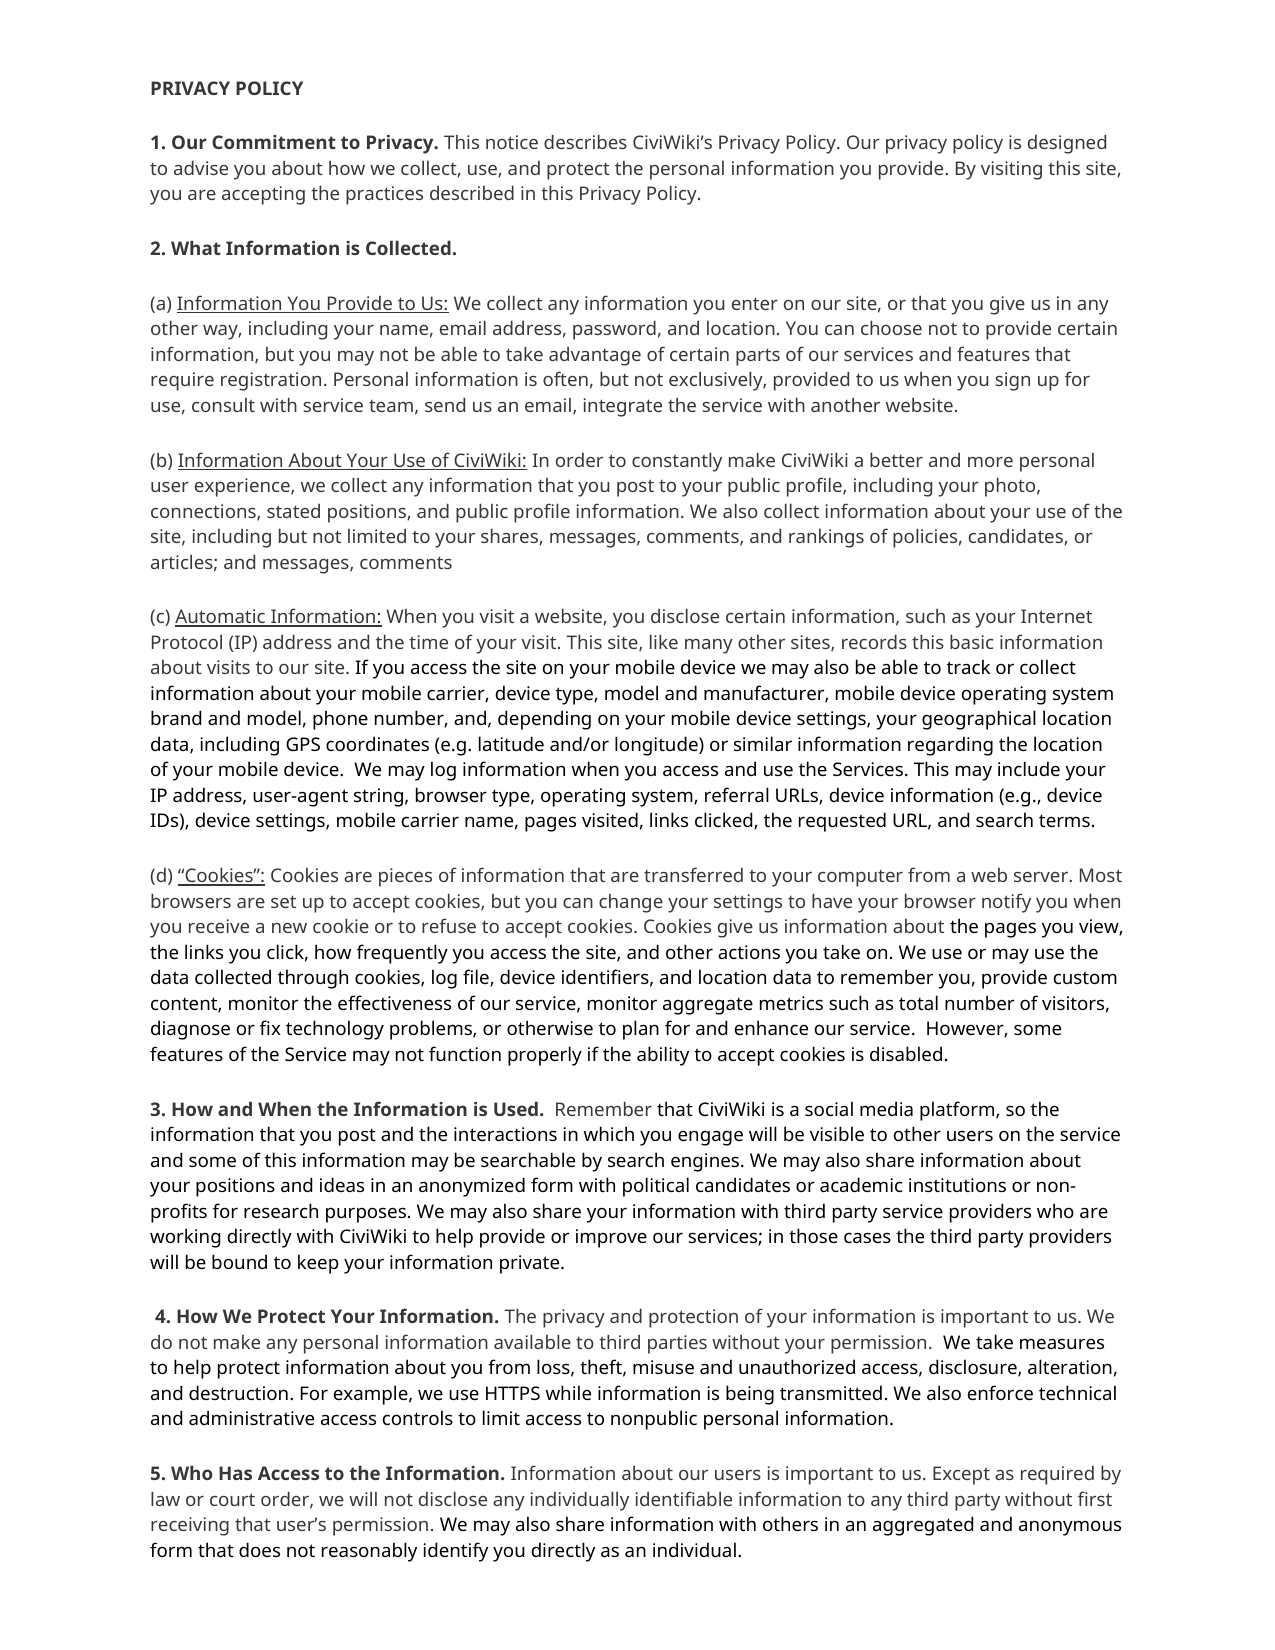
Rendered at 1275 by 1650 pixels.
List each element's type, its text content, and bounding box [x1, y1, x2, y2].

text 1. Our Commitment to Privacy. This notice describes CiviWiki’s Privacy Policy. Our privacy policy is designed to advise you about how we collect, use, and protect the personal information you provide. By visiting this site, you are accepting the practices described in this Privacy Policy. [150, 130, 1125, 206]
text (d) “Cookies”: Cookies are pieces of information that are transferred to your computer from a web server. Most browsers are set up to accept cookies, but you can change your settings to have your browser notify you when you receive a new cookie or to refuse to accept cookies. Cookies give us information about the pages you view, the links you click, how frequently you access the site, and other actions you take on. We use or may use the data collected through cookies, log file, device identifiers, and location data to remember you, provide custom content, monitor the effectiveness of our service, monitor aggregate metrics such as total number of visitors, diagnose or fix technology problems, or otherwise to plan for and enhance our service. However, some features of the Service may not function properly if the ability to accept cookies is disabled. [150, 862, 1125, 1067]
text 4. How We Protect Your Information. The privacy and protection of your information is important to us. We do not make any personal information available to third parties without your permission. We take measures to help protect information about you from loss, theft, misuse and unauthorized access, disclosure, alteration, and destruction. For example, we use HTTPS while information is being transmitted. We also enforce technical and administrative access controls to limit access to nonpublic personal information. [150, 1304, 1125, 1431]
text PRIVACY POLICY [150, 75, 1125, 101]
text 2. What Information is Collected. [150, 235, 1125, 261]
text 5. Who Has Access to the Information. Information about our users is important to us. Except as required by law or court order, we will not disclose any individually identifiable information to any third party without first receiving that user’s permission. We may also share information with others in an aggregated and anonymous form that does not reasonably identify you directly as an individual. [150, 1460, 1125, 1562]
text (b) Information About Your Use of CiviWiki: In order to constantly make CiviWiki a better and more personal user experience, we collect any information that you post to your public profile, including your photo, connections, stated positions, and public profile information. We also collect information about your use of the site, including but not limited to your shares, messages, comments, and rankings of policies, candidates, or articles; and messages, comments [150, 447, 1125, 574]
text 3. How and When the Information is Used. Remember that CiviWiki is a social media platform, so the information that you post and the interactions in which you engage will be visible to other users on the service and some of this information may be searchable by search engines. We may also share information about your positions and ideas in an anonymized form with political candidates or academic institutions or non-profits for research purposes. We may also share your information with third party service providers who are working directly with CiviWiki to help provide or improve our services; in those cases the third party providers will be bound to keep your information private. [150, 1096, 1125, 1274]
text (c) Automatic Information: When you visit a website, you disclose certain information, such as your Internet Protocol (IP) address and the time of your visit. This site, like many other sites, records this basic information about visits to our site. If you access the site on your mobile device we may also be able to track or collect information about your mobile carrier, device type, model and manufacturer, mobile device operating system brand and model, phone number, and, depending on your mobile device settings, your geographical location data, including GPS coordinates (e.g. latitude and/or longitude) or similar information regarding the location of your mobile device. We may log information when you access and use the Services. This may include your IP address, user-agent string, browser type, operating system, referral URLs, device information (e.g., device IDs), device settings, mobile carrier name, pages visited, links clicked, the requested URL, and search terms. [150, 604, 1125, 833]
text (a) Information You Provide to Us: We collect any information you enter on our site, or that you give us in any other way, including your name, email address, password, and location. You can choose not to provide certain information, but you may not be able to take advantage of certain parts of our services and features that require registration. Personal information is often, but not exclusively, provided to us when you sign up for use, consult with service team, send us an email, integrate the service with another website. [150, 290, 1125, 418]
